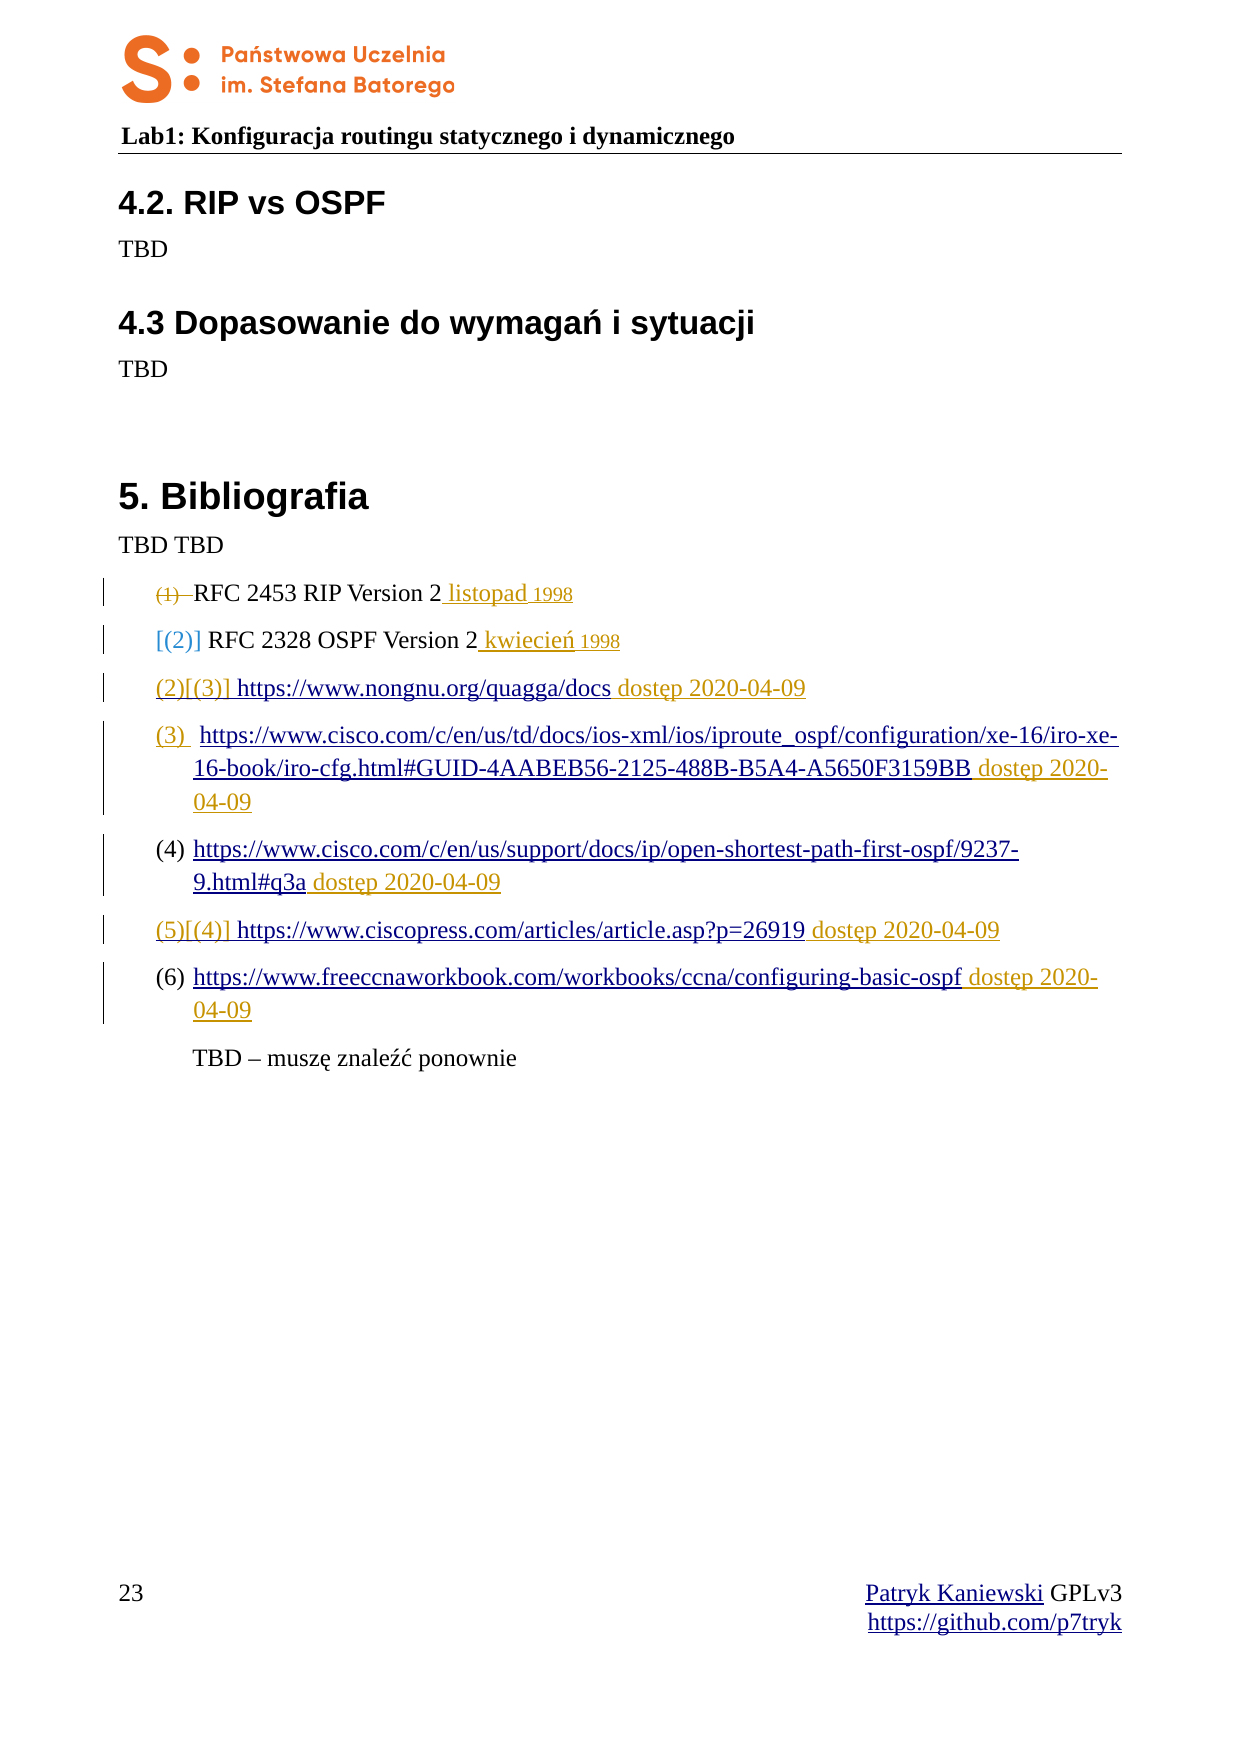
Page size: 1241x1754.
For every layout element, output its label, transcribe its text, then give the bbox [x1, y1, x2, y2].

list https://www.freeccnaworkbook.com/workbooks/ccna/configuring-basic-ospf dostęp 2020-04-09 [156, 962, 1122, 1024]
list https://www.ciscopress.com/articles/article.asp?p=26919 dostęp 2020-04-09 [156, 915, 1122, 943]
subtitle 4.3 Dopasowanie do wymagań i sytuacji [118, 303, 1122, 341]
text TBD [118, 234, 1122, 263]
list https://www.cisco.com/c/en/us/support/docs/ip/open-shortest-path-first-ospf/9237-9.html#q3a dostęp 2020-04-09 [156, 834, 1122, 896]
picture [121, 35, 455, 103]
list https://www.nongnu.org/quagga/docs dostęp 2020-04-09 [156, 673, 1122, 702]
text TBD [118, 354, 1122, 382]
list RFC 2453 RIP Version 2 listopad 1998RFC 2328 OSPF Version 2 kwiecień 1998 [156, 578, 1122, 606]
text TBD TBD [118, 530, 1122, 559]
text TBD – muszę znaleźć ponownie [118, 1043, 1122, 1072]
subtitle 5. Bibliografia [118, 474, 1122, 518]
list https://www.cisco.com/c/en/us/td/docs/ios-xml/ios/iproute_ospf/configuration/xe-16/iro-xe-16-book/iro-cfg.html#GUID-4AABEB56-2125-488B-B5A4-A5650F3159BB dostęp 2020-04-09 [156, 721, 1122, 815]
subtitle 4.2. RIP vs OSPF [118, 183, 1122, 222]
